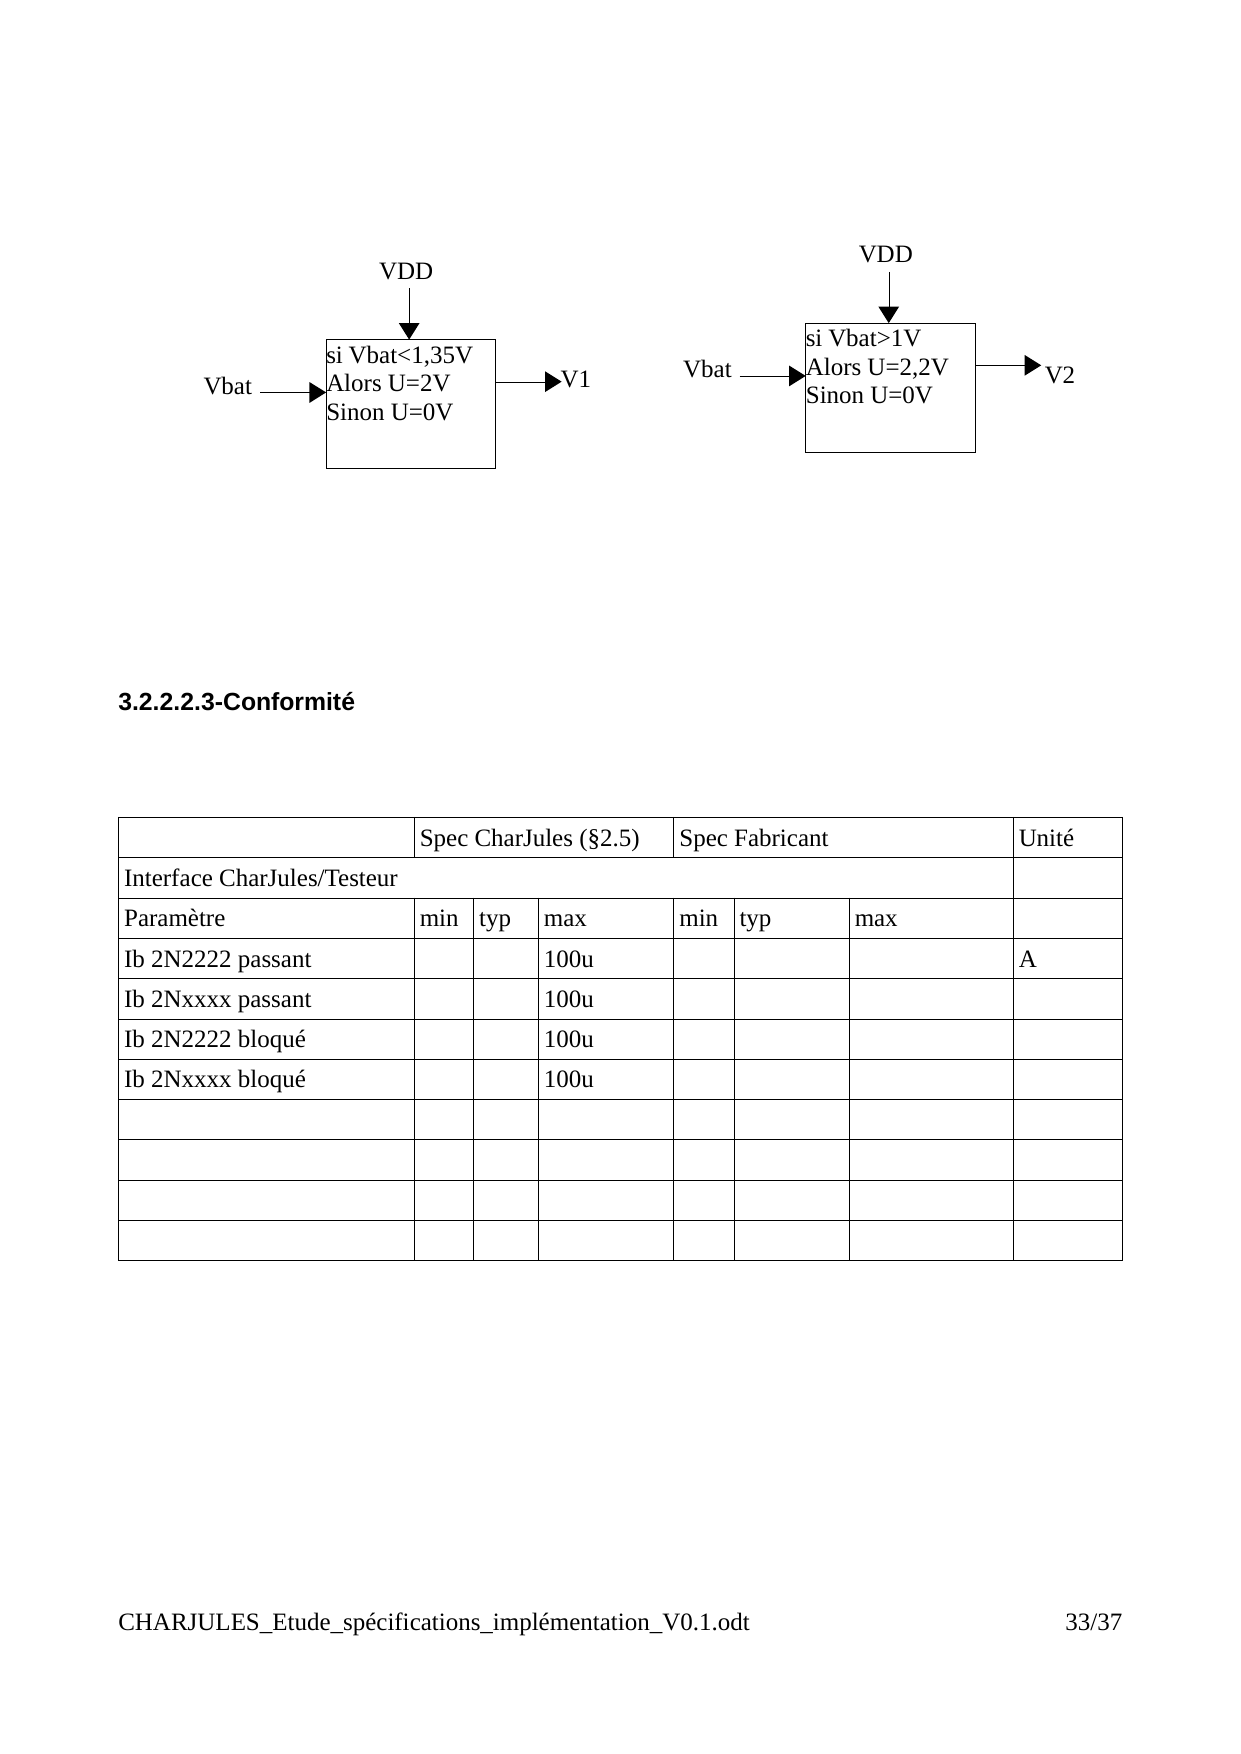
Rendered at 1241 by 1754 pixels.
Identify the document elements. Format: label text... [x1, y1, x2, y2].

table_cell [1014, 899, 1122, 938]
table_cell [474, 939, 538, 978]
table_cell Interface CharJules/Testeur [119, 858, 1013, 897]
table_cell [539, 1221, 673, 1260]
table_cell [674, 979, 734, 1018]
table_cell [850, 1060, 1013, 1099]
table_cell [735, 1100, 849, 1139]
table_cell [1014, 979, 1122, 1018]
table_cell typ [474, 899, 538, 938]
table_cell [415, 979, 473, 1018]
table_header Spec Fabricant [674, 818, 1013, 857]
table_cell [850, 979, 1013, 1018]
table_cell [1014, 1140, 1122, 1180]
table_cell [1014, 1181, 1122, 1220]
table_header Spec CharJules (§2.5) [415, 818, 673, 857]
table_cell min [674, 899, 734, 938]
table_cell [119, 1140, 414, 1180]
table_cell 100u [539, 939, 673, 978]
table_cell [735, 979, 849, 1018]
table_cell [1014, 1020, 1122, 1059]
table_cell [735, 1020, 849, 1059]
table_cell [1014, 1100, 1122, 1139]
table_cell [474, 1140, 538, 1180]
table_cell 100u [539, 1060, 673, 1099]
table_cell [850, 1221, 1013, 1260]
table_cell A [1014, 939, 1122, 978]
table_cell [850, 1100, 1013, 1139]
table_header Unité [1014, 818, 1122, 857]
table_cell [415, 1221, 473, 1260]
table_cell [735, 939, 849, 978]
table_cell max [539, 899, 673, 938]
table_cell [119, 1181, 414, 1220]
table_cell [474, 1020, 538, 1059]
table_cell [1014, 858, 1122, 897]
table_cell [735, 1181, 849, 1220]
table_cell Ib 2N2222 passant [119, 939, 414, 978]
table_cell [415, 1181, 473, 1220]
table_cell [674, 1221, 734, 1260]
table_cell min [415, 899, 473, 938]
table_header [119, 818, 414, 857]
table_cell [1014, 1060, 1122, 1099]
table_cell [674, 1060, 734, 1099]
table_cell [735, 1221, 849, 1260]
table_cell [1014, 1221, 1122, 1260]
table_cell [474, 979, 538, 1018]
subtitle 3.2.2.2.3-Conformité [118, 687, 1122, 715]
table_cell [474, 1100, 538, 1139]
table_cell Ib 2Nxxxx bloqué [119, 1060, 414, 1099]
table_cell [539, 1140, 673, 1180]
table_cell [119, 1100, 414, 1139]
table_cell Paramètre [119, 899, 414, 938]
table_cell [474, 1221, 538, 1260]
table_cell [119, 1221, 414, 1260]
table_cell [539, 1181, 673, 1220]
table_cell [415, 939, 473, 978]
table_cell typ [735, 899, 849, 938]
table_cell [474, 1060, 538, 1099]
table_cell [415, 1100, 473, 1139]
table_cell [674, 1181, 734, 1220]
table_cell [674, 1100, 734, 1139]
table_cell [415, 1140, 473, 1180]
table_cell Ib 2N2222 bloqué [119, 1020, 414, 1059]
table_cell [850, 1020, 1013, 1059]
table_cell [850, 1181, 1013, 1220]
table_cell [539, 1100, 673, 1139]
table_cell 100u [539, 979, 673, 1018]
table_cell [674, 1020, 734, 1059]
table_cell [735, 1140, 849, 1180]
table_cell [735, 1060, 849, 1099]
table_cell [674, 1140, 734, 1180]
table_cell [674, 939, 734, 978]
table_cell [415, 1020, 473, 1059]
table_cell 100u [539, 1020, 673, 1059]
table_cell [850, 1140, 1013, 1180]
table_cell max [850, 899, 1013, 938]
table_cell [474, 1181, 538, 1220]
table_cell [415, 1060, 473, 1099]
table_cell Ib 2Nxxxx passant [119, 979, 414, 1018]
table_cell [850, 939, 1013, 978]
